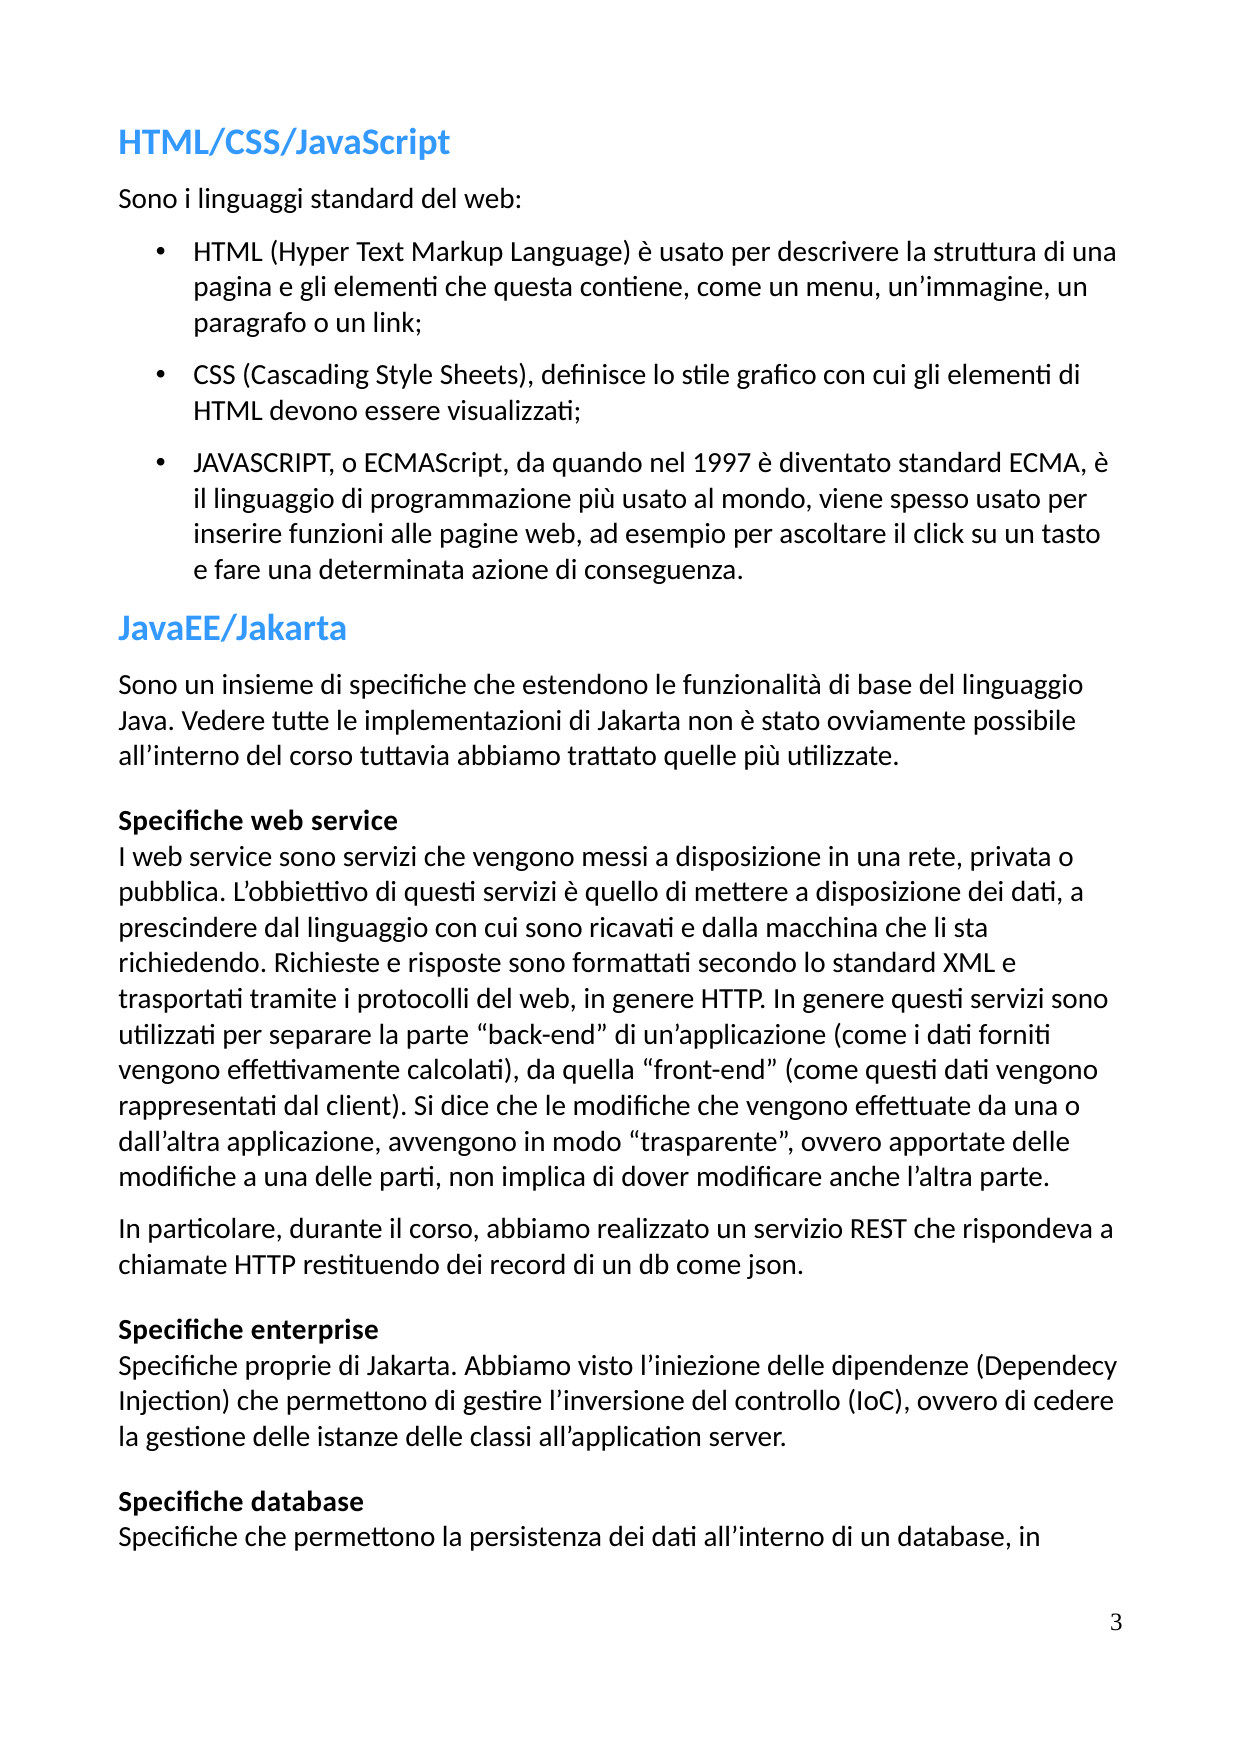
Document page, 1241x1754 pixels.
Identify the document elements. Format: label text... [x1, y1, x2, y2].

text Specifiche proprie di Jakarta. Abbiamo visto l’iniezione delle dipendenze (Dependecy Injection) che permettono di gestire l’inversione del controllo (IoC), ovvero di cedere la gestione delle istanze delle classi all’application server. [118, 1347, 1122, 1453]
text Specifiche enterprise [118, 1311, 1122, 1347]
list CSS (Cascading Style Sheets), definisce lo stile grafico con cui gli elementi di HTML devono essere visualizzati; [156, 356, 1122, 428]
list HTML (Hyper Text Markup Language) è usato per descrivere la struttura di una pagina e gli elementi che questa contiene, come un menu, un’immagine, un paragrafo o un link; [156, 233, 1122, 340]
text Specifiche web service [118, 802, 1122, 838]
text In particolare, durante il corso, abbiamo realizzato un servizio REST che rispondeva a chiamate HTTP restituendo dei record di un db come json. [118, 1211, 1122, 1282]
text Specifiche database [118, 1483, 1122, 1518]
text Specifiche che permettono la persistenza dei dati all’interno di un database, in [118, 1518, 1122, 1554]
text HTML/CSS/JavaScript [118, 118, 1122, 164]
text I web service sono servizi che vengono messi a disposizione in una rete, privata o pubblica. L’obbiettivo di questi servizi è quello di mettere a disposizione dei dati, a prescindere dal linguaggio con cui sono ricavati e dalla macchina che li sta richiedendo. Richieste e risposte sono formattati secondo lo standard XML e trasportati tramite i protocolli del web, in genere HTTP. In genere questi servizi sono utilizzati per separare la parte “back-end” di un’applicazione (come i dati forniti vengono effettivamente calcolati), da quella “front-end” (come questi dati vengono rappresentati dal client). Si dice che le modifiche che vengono effettuate da una o dall’altra applicazione, avvengono in modo “trasparente”, ovvero apportate delle modifiche a una delle parti, non implica di dover modificare anche l’altra parte. [118, 838, 1122, 1194]
text Sono un insieme di specifiche che estendono le funzionalità di base del linguaggio Java. Vedere tutte le implementazioni di Jakarta non è stato ovviamente possibile all’interno del corso tuttavia abbiamo trattato quelle più utilizzate. [118, 666, 1122, 773]
list JAVASCRIPT, o ECMAScript, da quando nel 1997 è diventato standard ECMA, è il linguaggio di programmazione più usato al mondo, viene spesso usato per inserire funzioni alle pagine web, ad esempio per ascoltare il click su un tasto e fare una determinata azione di conseguenza. [156, 444, 1122, 587]
text JavaEE/Jakarta [118, 603, 1122, 649]
text Sono i linguaggi standard del web: [118, 181, 1122, 216]
